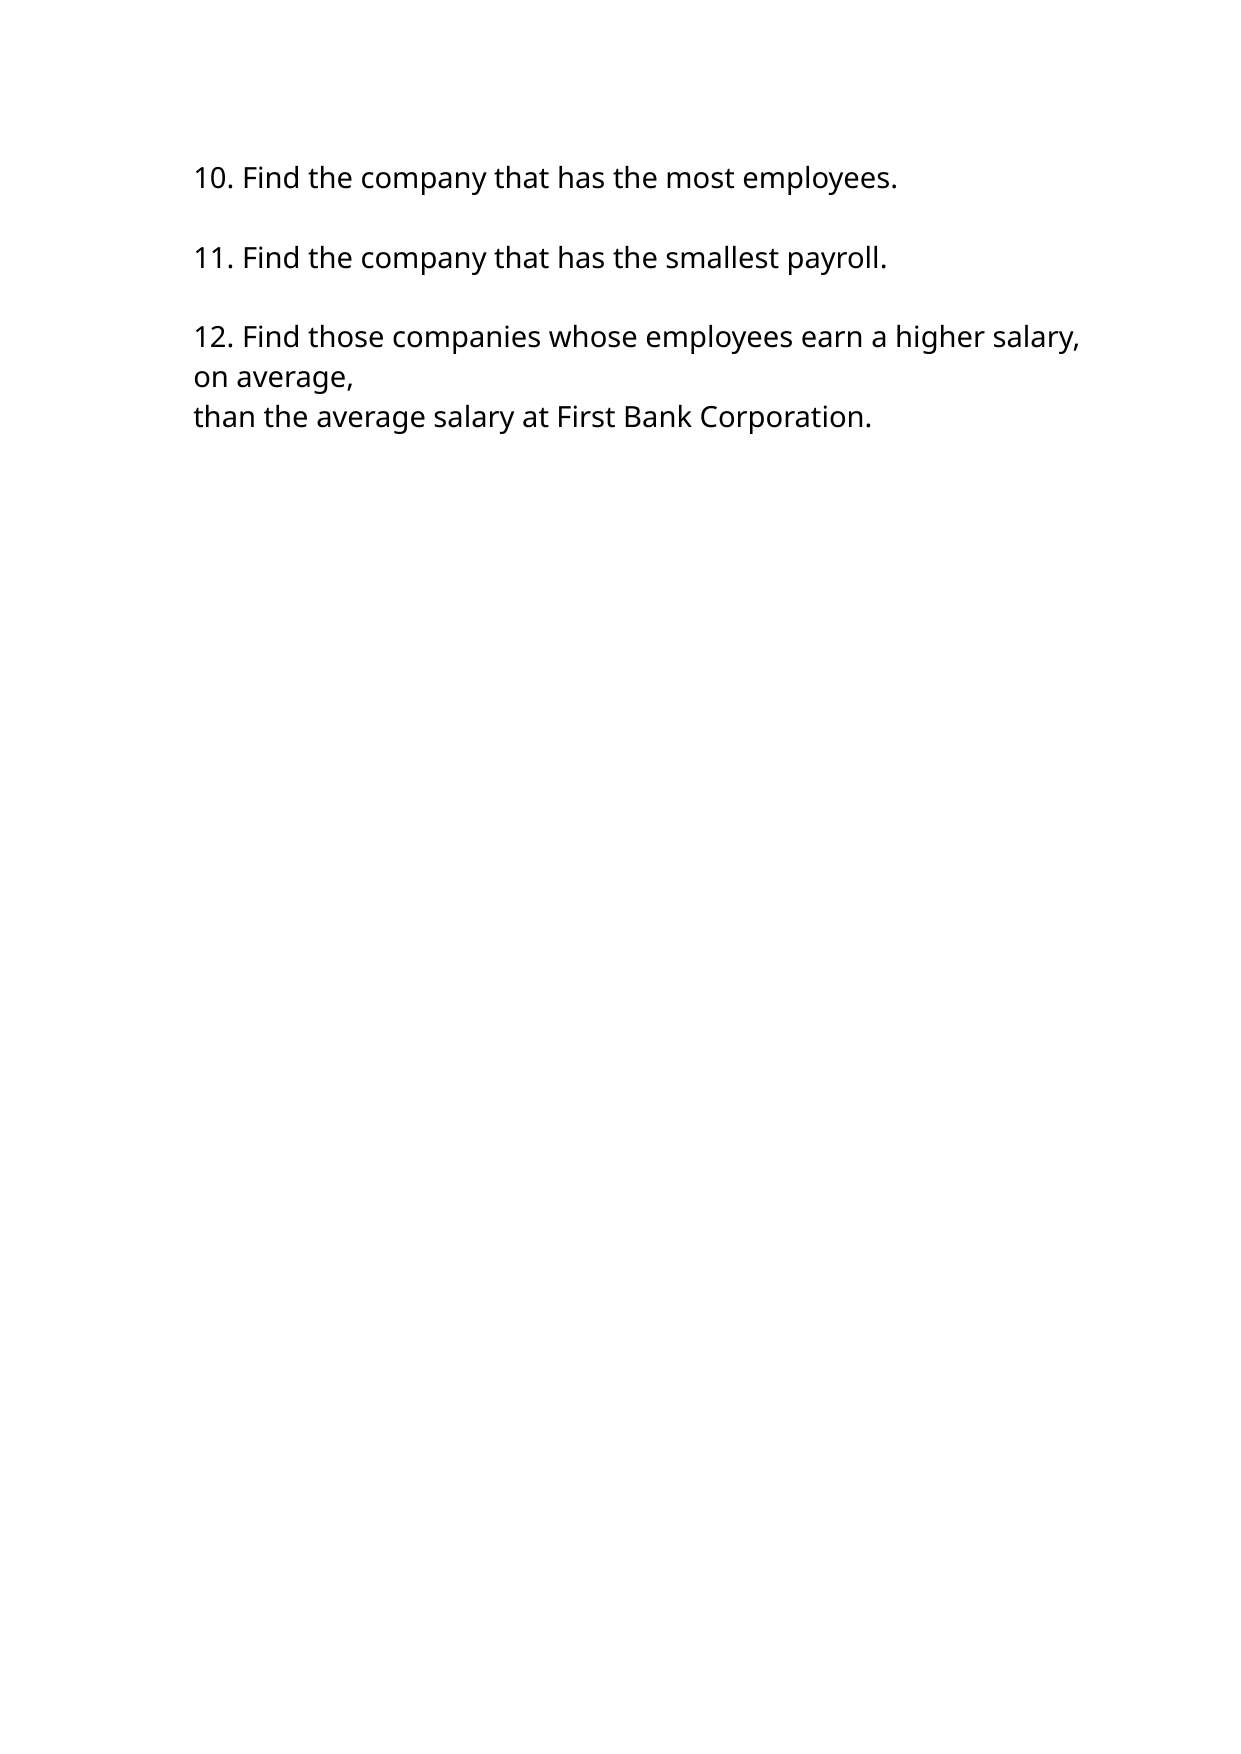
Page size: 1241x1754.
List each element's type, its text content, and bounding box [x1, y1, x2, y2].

text than the average salary at First Bank Corporation. [193, 396, 1122, 436]
text 10. Find the company that has the most employees. [193, 158, 1122, 197]
text 11. Find the company that has the smallest payroll. [193, 237, 1122, 277]
text 12. Find those companies whose employees earn a higher salary, on average, [193, 317, 1122, 396]
